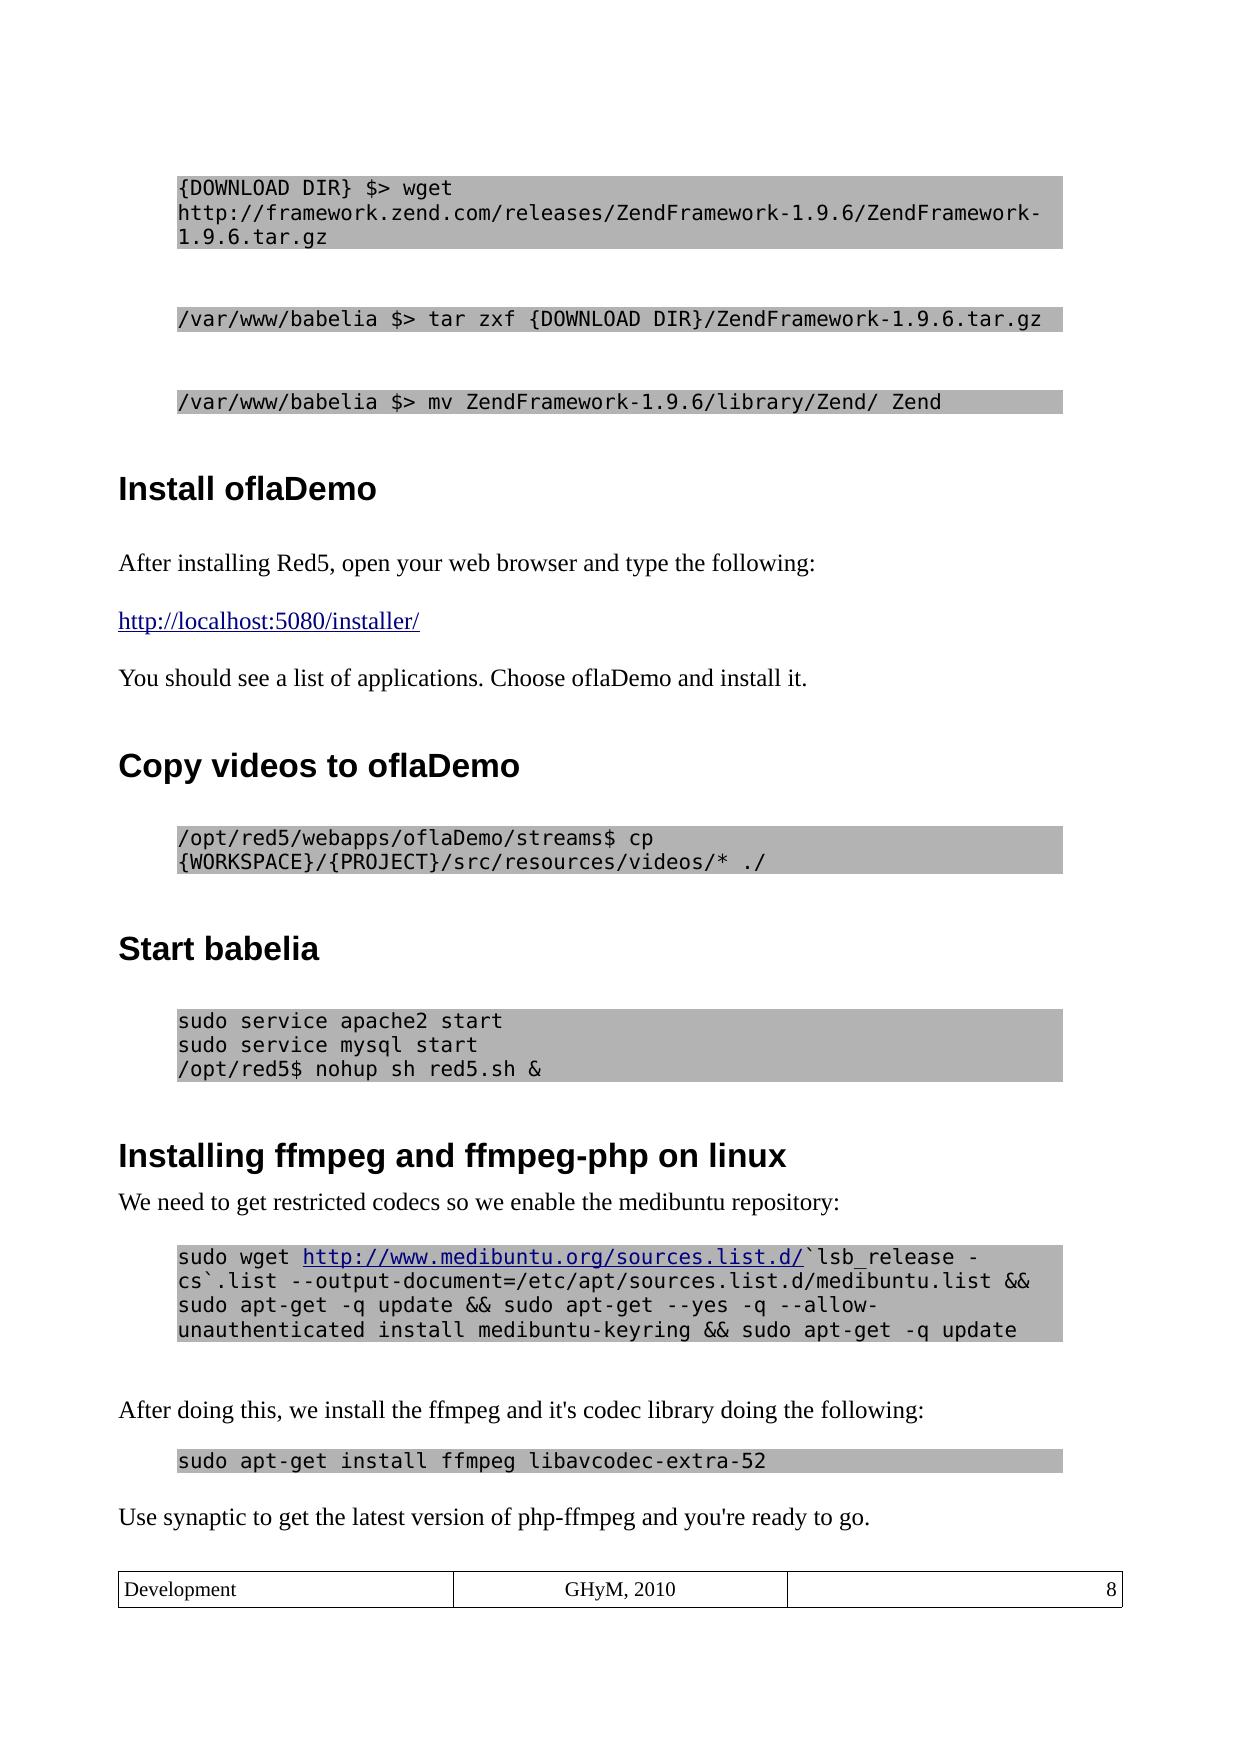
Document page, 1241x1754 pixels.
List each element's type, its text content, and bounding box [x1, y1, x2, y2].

text After doing this, we install the ffmpeg and it's codec library doing the following: [118, 1396, 1122, 1424]
subtitle Start babelia [118, 929, 1122, 968]
text {DOWNLOAD DIR} $> wget http://framework.zend.com/releases/ZendFramework-1.9.6/ZendFramework-1.9.6.tar.gz [177, 176, 1063, 249]
subtitle Installing ffmpeg and ffmpeg-php on linux [118, 1136, 1122, 1175]
text You should see a list of applications. Choose oflaDemo and install it. [118, 663, 1122, 692]
text After installing Red5, open your web browser and type the following: [118, 548, 1122, 577]
text http://localhost:5080/installer/ [118, 606, 1122, 635]
text sudo service apache2 start sudo service mysql start /opt/red5$ nohup sh red5.sh & [177, 1009, 1063, 1082]
subtitle Copy videos to oflaDemo [118, 746, 1122, 785]
text sudo wget http://www.medibuntu.org/sources.list.d/`lsb_release -cs`.list --output-document=/etc/apt/sources.list.d/medibuntu.list && sudo apt-get -q update && sudo apt-get --yes -q --allow-unauthenticated install medibuntu-keyring && sudo apt-get -q update [177, 1245, 1063, 1342]
text We need to get restricted codecs so we enable the medibuntu repository: [118, 1187, 1122, 1216]
text Use synaptic to get the latest version of php-ffmpeg and you're ready to go. [118, 1502, 1122, 1531]
text /var/www/babelia $> tar zxf {DOWNLOAD DIR}/ZendFramework-1.9.6.tar.gz [177, 307, 1063, 332]
text /opt/red5/webapps/oflaDemo/streams$ cp {WORKSPACE}/{PROJECT}/src/resources/videos/* ./ [177, 826, 1063, 874]
subtitle Install oflaDemo [118, 469, 1122, 507]
text /var/www/babelia $> mv ZendFramework-1.9.6/library/Zend/ Zend [177, 390, 1063, 414]
text sudo apt-get install ffmpeg libavcodec-extra-52 [177, 1449, 1063, 1473]
